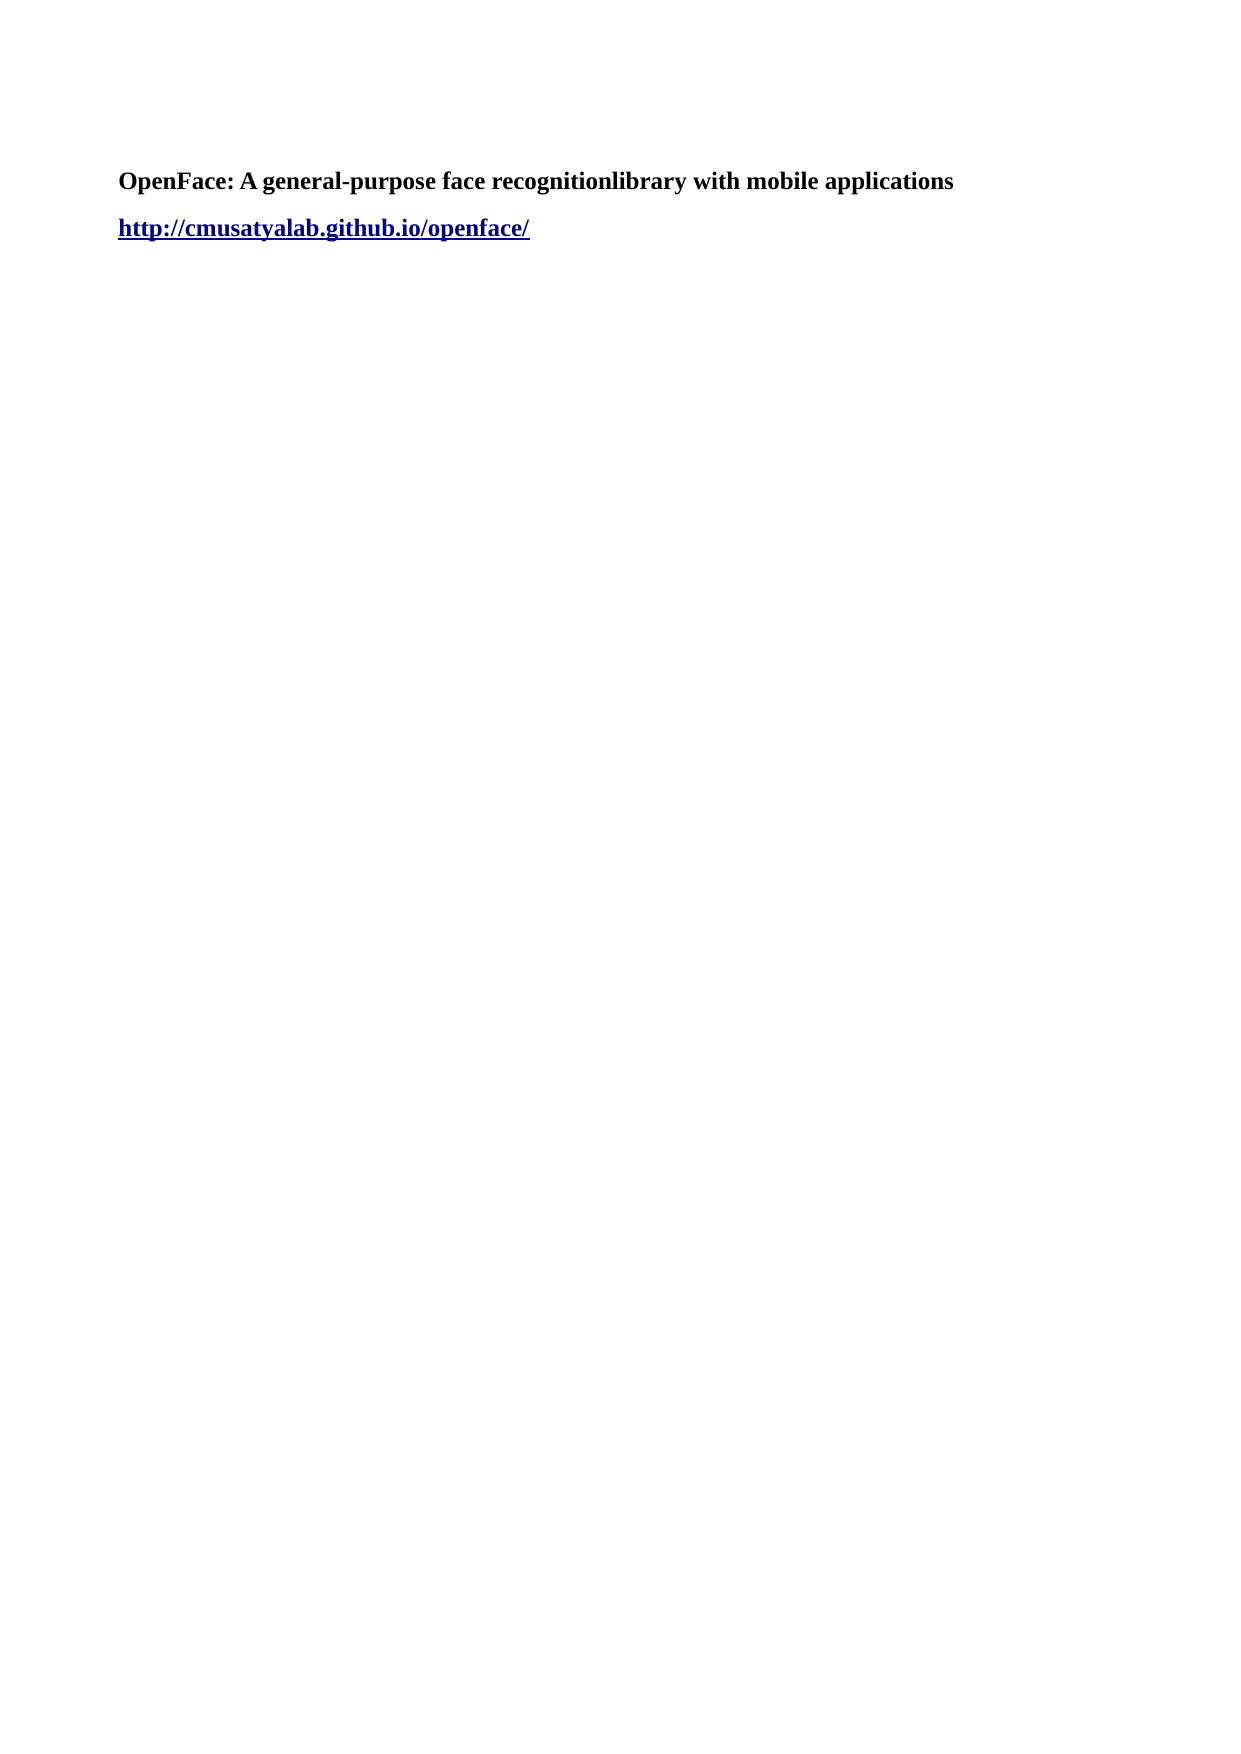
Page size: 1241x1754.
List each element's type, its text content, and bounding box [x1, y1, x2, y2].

text OpenFace: A general-purpose face recognitionlibrary with mobile applications [118, 166, 1122, 194]
text http://cmusatyalab.github.io/openface/ [118, 213, 1122, 242]
